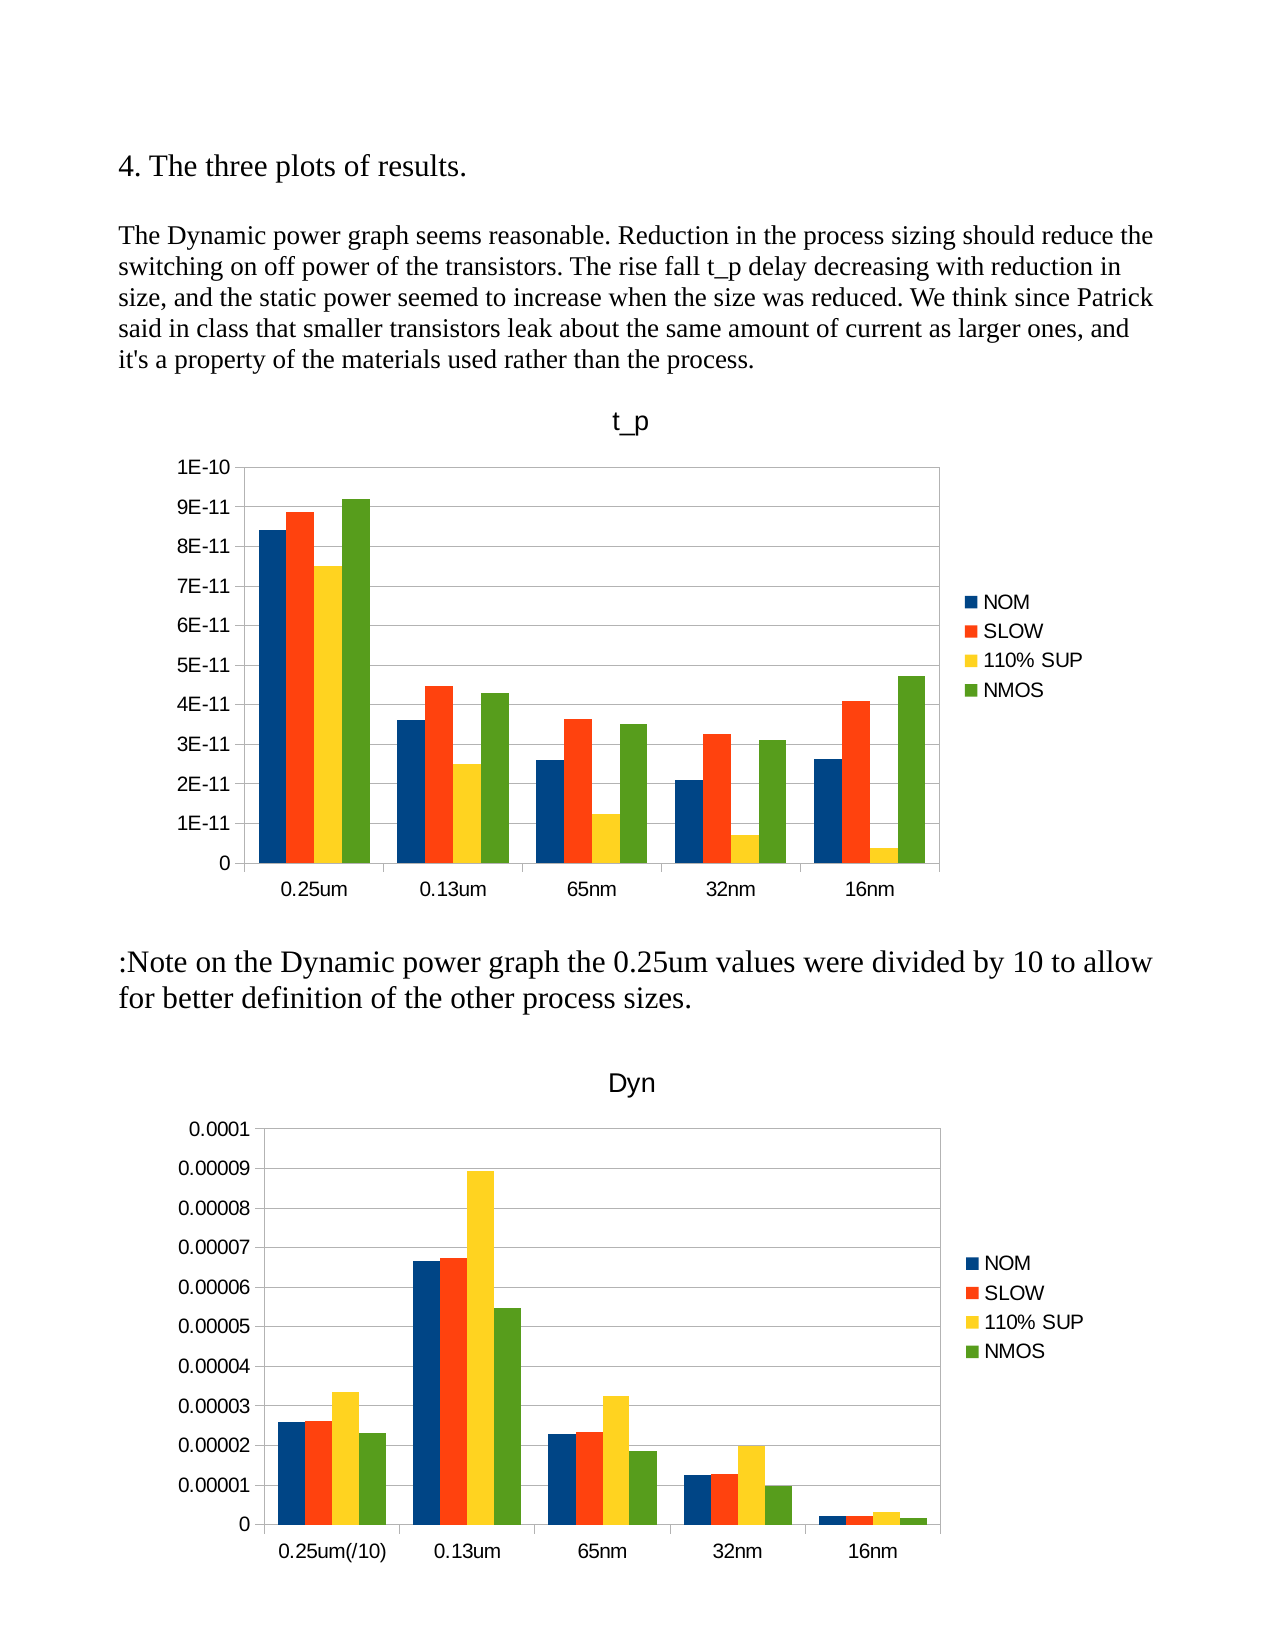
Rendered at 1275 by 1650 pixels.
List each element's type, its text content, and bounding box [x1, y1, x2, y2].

text The Dynamic power graph seems reasonable. Reduction in the process sizing should reduce the switching on off power of the transistors. The rise fall t_p delay decreasing with reduction in size, and the static power seemed to increase when the size was reduced. We think since Patrick said in class that smaller transistors leak about the same amount of current as larger ones, and it's a property of the materials used rather than the process. [118, 219, 1157, 374]
text :Note on the Dynamic power graph the 0.25um values were divided by 10 to allow for better definition of the other process sizes. [118, 943, 1157, 1015]
text 4. The three plots of results. [118, 147, 1157, 183]
